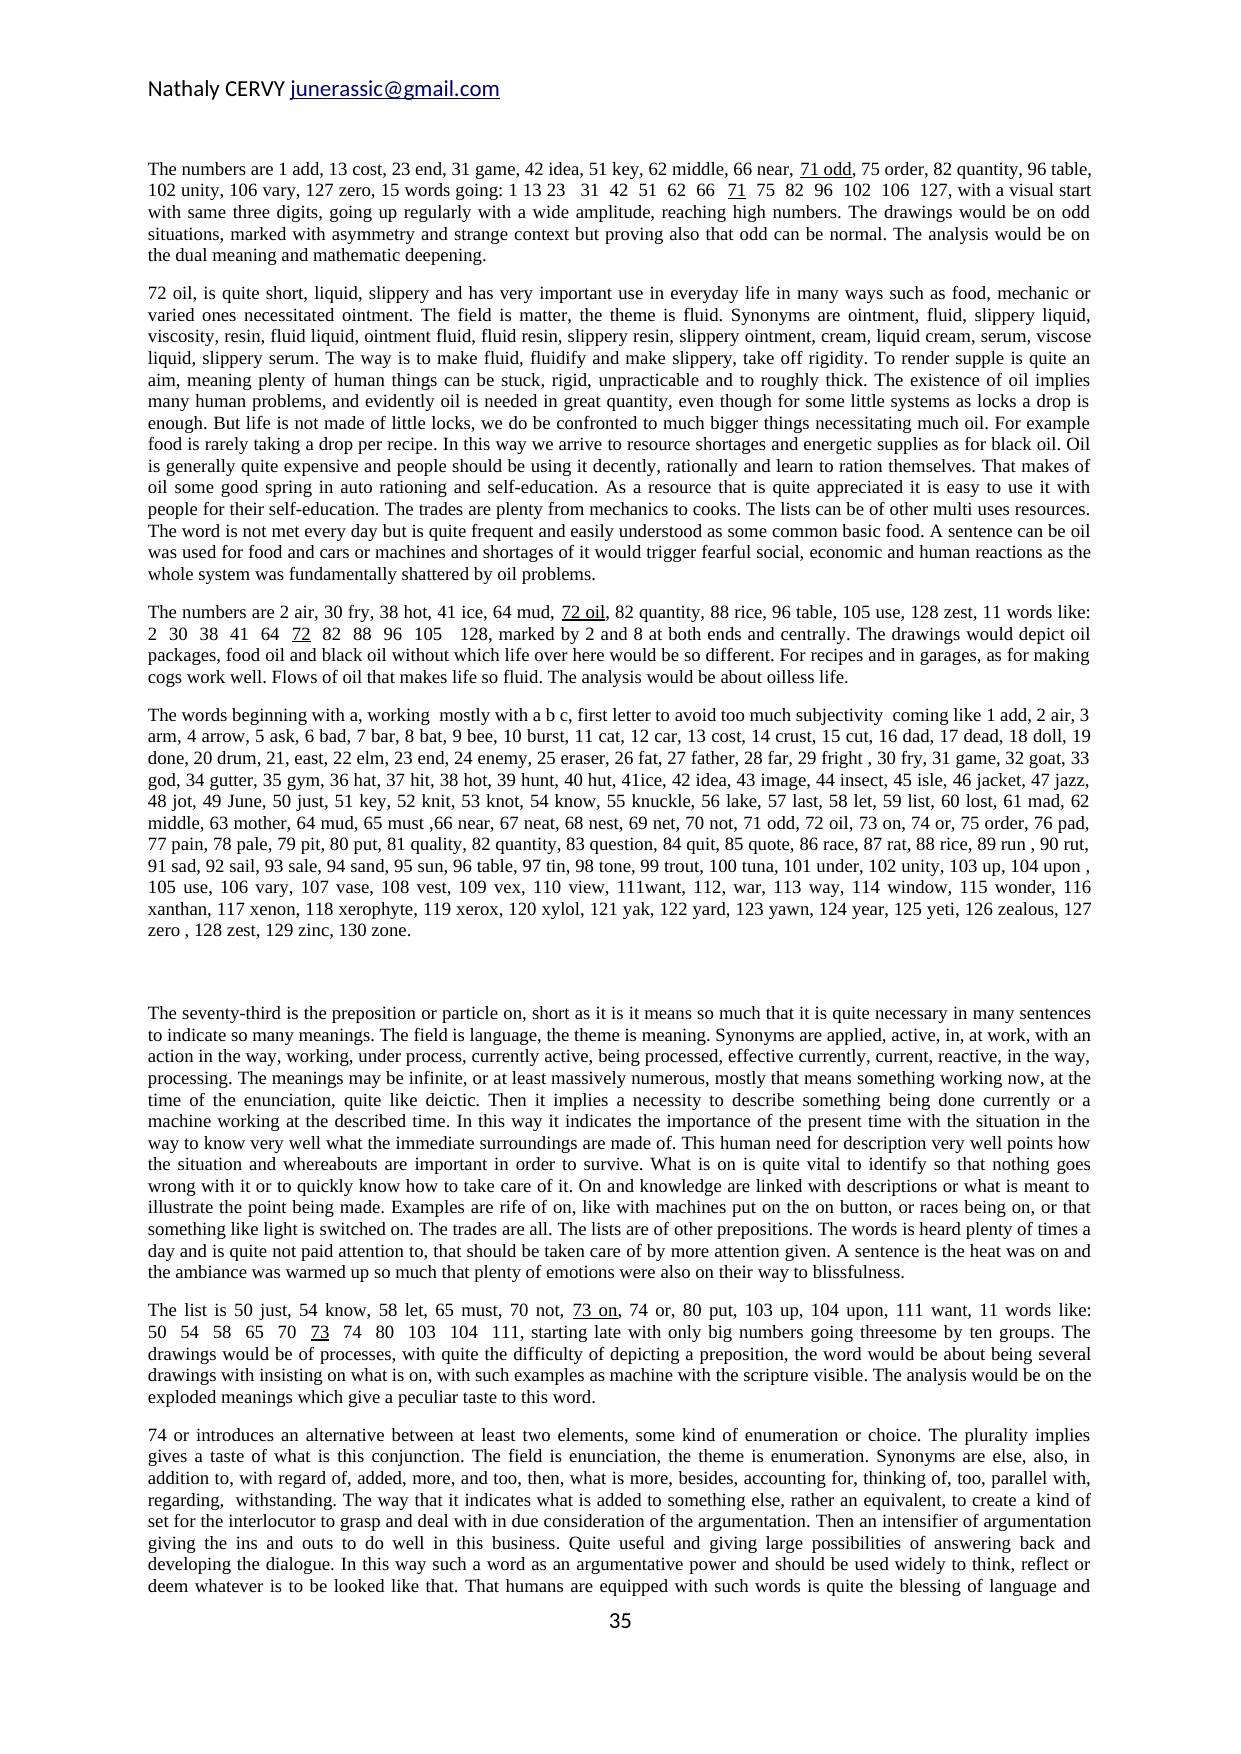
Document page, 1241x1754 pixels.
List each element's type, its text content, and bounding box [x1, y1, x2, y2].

text The seventy-third is the preposition or particle on, short as it is it means so much that it is quite necessary in many sentences to indicate so many meanings. The field is language, the theme is meaning. Synonyms are applied, active, in, at work, with an action in the way, working, under process, currently active, being processed, effective currently, current, reactive, in the way, processing. The meanings may be infinite, or at least massively numerous, mostly that means something working now, at the time of the enunciation, quite like deictic. Then it implies a necessity to describe something being done currently or a machine working at the described time. In this way it indicates the importance of the present time with the situation in the way to know very well what the immediate surroundings are made of. This human need for description very well points how the situation and whereabouts are important in order to survive. What is on is quite vital to identify so that nothing goes wrong with it or to quickly know how to take care of it. On and knowledge are linked with descriptions or what is meant to illustrate the point being made. Examples are rife of on, like with machines put on the on button, or races being on, or that something like light is switched on. The trades are all. The lists are of other prepositions. The words is heard plenty of times a day and is quite not paid attention to, that should be taken care of by more attention given. A sentence is the heat was on and the ambiance was warmed up so much that plenty of emotions were also on their way to blissfulness. [148, 1002, 1093, 1283]
text The numbers are 2 air, 30 fry, 38 hot, 41 ice, 64 mud, 72 oil, 82 quantity, 88 rice, 96 table, 105 use, 128 zest, 11 words like: 2 30 38 41 64 72 82 88 96 105 128, marked by 2 and 8 at both ends and centrally. The drawings would depict oil packages, food oil and black oil without which life over here would be so different. For recipes and in garages, as for making cogs work well. Flows of oil that makes life so fluid. The analysis would be about oilless life. [148, 601, 1093, 687]
text The numbers are 1 add, 13 cost, 23 end, 31 game, 42 idea, 51 key, 62 middle, 66 near, 71 odd, 75 order, 82 quantity, 96 table, 102 unity, 106 vary, 127 zero, 15 words going: 1 13 23 31 42 51 62 66 71 75 82 96 102 106 127, with a visual start with same three digits, going up regularly with a wide amplitude, reaching high numbers. The drawings would be on odd situations, marked with asymmetry and strange context but proving also that odd can be normal. The analysis would be on the dual meaning and mathematic deepening. [148, 158, 1093, 266]
text The list is 50 just, 54 know, 58 let, 65 must, 70 not, 73 on, 74 or, 80 put, 103 up, 104 upon, 111 want, 11 words like: 50 54 58 65 70 73 74 80 103 104 111, starting late with only big numbers going threesome by ten groups. The drawings would be of processes, with quite the difficulty of depicting a preposition, the word would be about being several drawings with insisting on what is on, with such examples as machine with the scripture visible. The analysis would be on the exploded meanings which give a peculiar taste to this word. [148, 1299, 1093, 1407]
text 72 oil, is quite short, liquid, slippery and has very important use in everyday life in many ways such as food, mechanic or varied ones necessitated ointment. The field is matter, the theme is fluid. Synonyms are ointment, fluid, slippery liquid, viscosity, resin, fluid liquid, ointment fluid, fluid resin, slippery resin, slippery ointment, cream, liquid cream, serum, viscose liquid, slippery serum. The way is to make fluid, fluidify and make slippery, take off rigidity. To render supple is quite an aim, meaning plenty of human things can be stuck, rigid, unpracticable and to roughly thick. The existence of oil implies many human problems, and evidently oil is needed in great quantity, even though for some little systems as locks a drop is enough. But life is not made of little locks, we do be confronted to much bigger things necessitating much oil. For example food is rarely taking a drop per recipe. In this way we arrive to resource shortages and energetic supplies as for black oil. Oil is generally quite expensive and people should be using it decently, rationally and learn to ration themselves. That makes of oil some good spring in auto rationing and self-education. As a resource that is quite appreciated it is easy to use it with people for their self-education. The trades are plenty from mechanics to cooks. The lists can be of other multi uses resources. The word is not met every day but is quite frequent and easily understood as some common basic food. A sentence can be oil was used for food and cars or machines and shortages of it would trigger fearful social, economic and human reactions as the whole system was fundamentally shattered by oil problems. [148, 282, 1093, 584]
text The words beginning with a, working mostly with a b c, first letter to avoid too much subjectivity coming like 1 add, 2 air, 3 arm, 4 arrow, 5 ask, 6 bad, 7 bar, 8 bat, 9 bee, 10 burst, 11 cat, 12 car, 13 cost, 14 crust, 15 cut, 16 dad, 17 dead, 18 doll, 19 done, 20 drum, 21, east, 22 elm, 23 end, 24 enemy, 25 eraser, 26 fat, 27 father, 28 far, 29 fright , 30 fry, 31 game, 32 goat, 33 god, 34 gutter, 35 gym, 36 hat, 37 hit, 38 hot, 39 hunt, 40 hut, 41ice, 42 idea, 43 image, 44 insect, 45 isle, 46 jacket, 47 jazz, 48 jot, 49 June, 50 just, 51 key, 52 knit, 53 knot, 54 know, 55 knuckle, 56 lake, 57 last, 58 let, 59 list, 60 lost, 61 mad, 62 middle, 63 mother, 64 mud, 65 must ,66 near, 67 neat, 68 nest, 69 net, 70 not, 71 odd, 72 oil, 73 on, 74 or, 75 order, 76 pad, 77 pain, 78 pale, 79 pit, 80 put, 81 quality, 82 quantity, 83 question, 84 quit, 85 quote, 86 race, 87 rat, 88 rice, 89 run , 90 rut, 91 sad, 92 sail, 93 sale, 94 sand, 95 sun, 96 table, 97 tin, 98 tone, 99 trout, 100 tuna, 101 under, 102 unity, 103 up, 104 upon , 105 use, 106 vary, 107 vase, 108 vest, 109 vex, 110 view, 111want, 112, war, 113 way, 114 window, 115 wonder, 116 xanthan, 117 xenon, 118 xerophyte, 119 xerox, 120 xylol, 121 yak, 122 yard, 123 yawn, 124 year, 125 yeti, 126 zealous, 127 zero , 128 zest, 129 zinc, 130 zone. [148, 704, 1093, 941]
text 74 or introduces an alternative between at least two elements, some kind of enumeration or choice. The plurality implies gives a taste of what is this conjunction. The field is enunciation, the theme is enumeration. Synonyms are else, also, in addition to, with regard of, added, more, and too, then, what is more, besides, accounting for, thinking of, too, parallel with, regarding, withstanding. The way that it indicates what is added to something else, rather an equivalent, to create a kind of set for the interlocutor to grasp and deal with in due consideration of the argumentation. Then an intensifier of argumentation giving the ins and outs to do well in this business. Quite useful and giving large possibilities of answering back and developing the dialogue. In this way such a word as an argumentative power and should be used widely to think, reflect or deem whatever is to be looked like that. That humans are equipped with such words is quite the blessing of language and [148, 1424, 1093, 1596]
